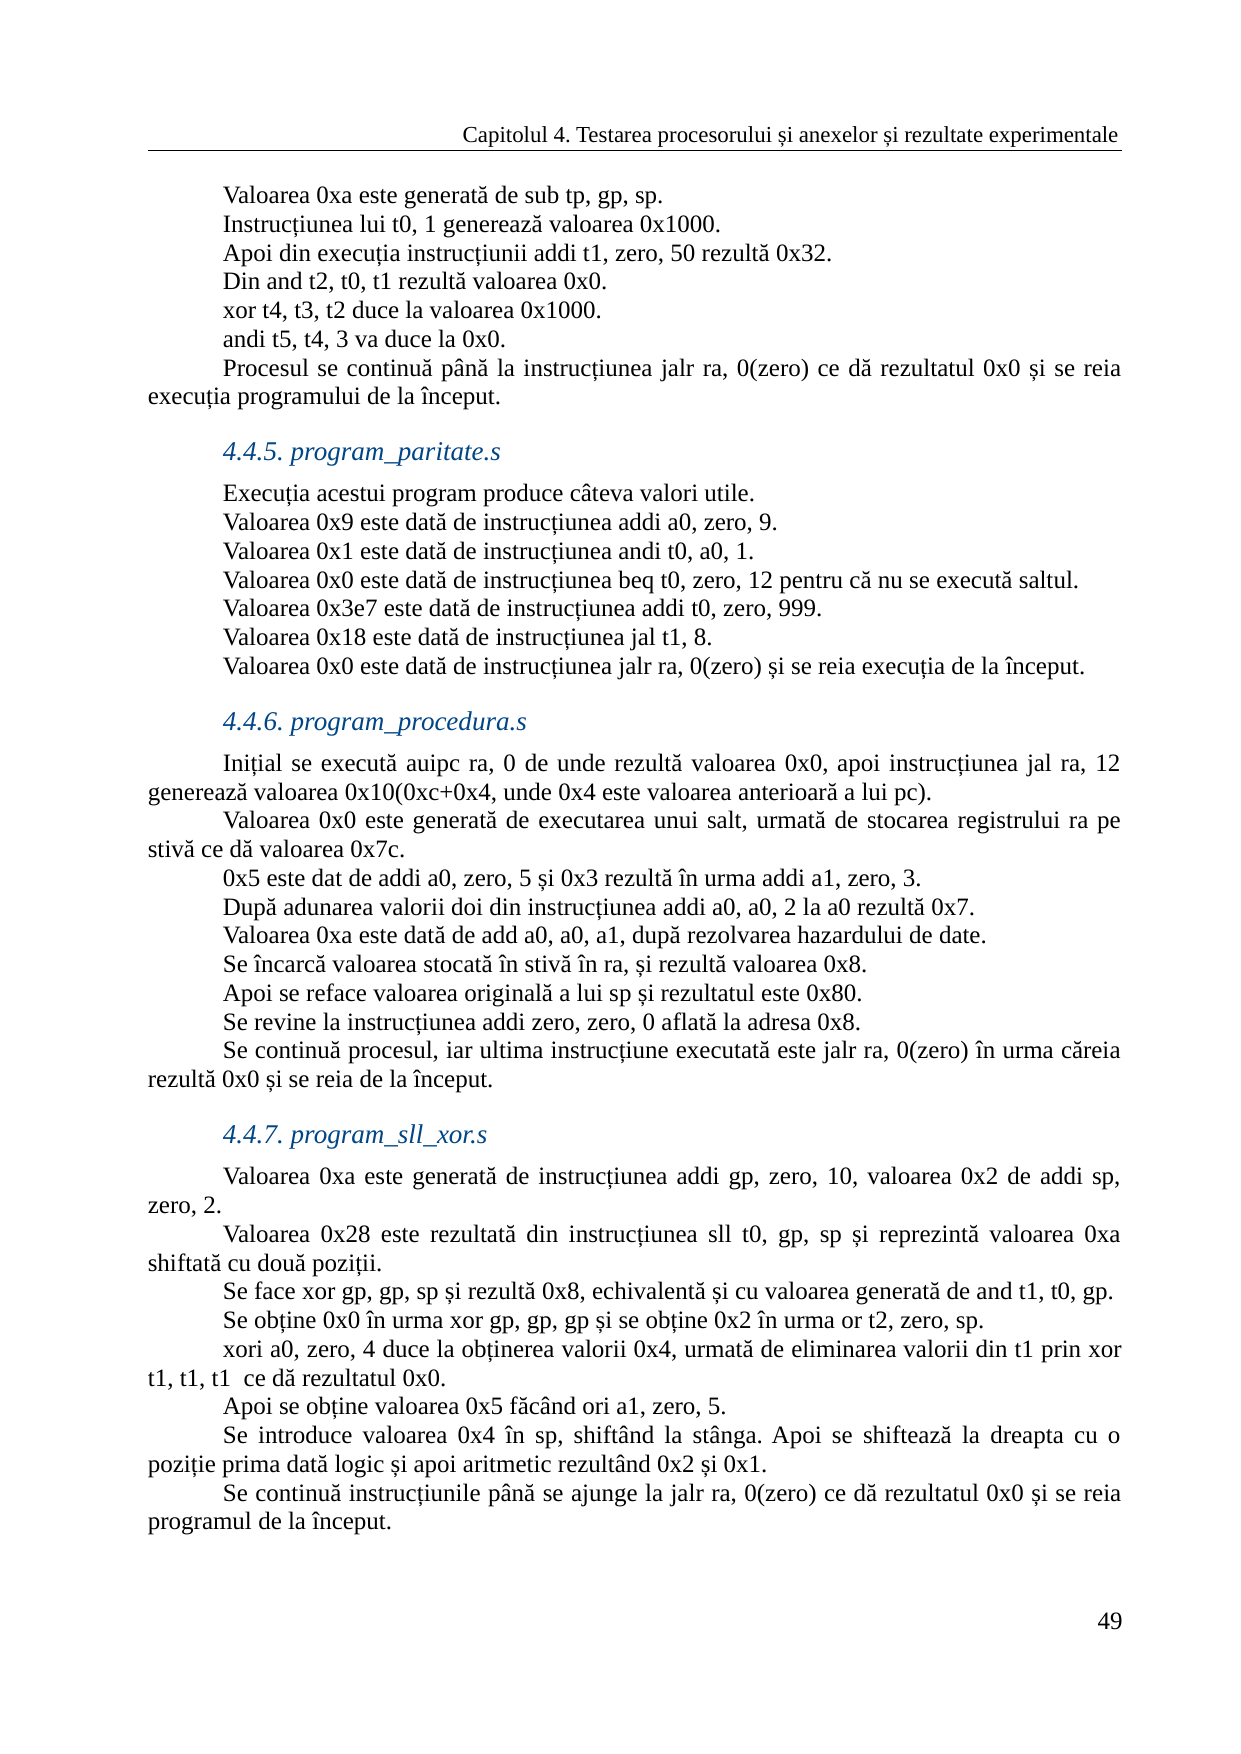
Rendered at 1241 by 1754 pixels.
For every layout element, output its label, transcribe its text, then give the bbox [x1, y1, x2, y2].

text Din and t2, t0, t1 rezultă valoarea 0x0. [148, 266, 1122, 295]
text Valoarea 0xa este generată de instrucțiunea addi gp, zero, 10, valoarea 0x2 de addi sp, zero, 2. [148, 1161, 1122, 1219]
text Se face xor gp, gp, sp și rezultă 0x8, echivalentă și cu valoarea generată de and t1, t0, gp. [148, 1276, 1122, 1305]
text Valoarea 0xa este generată de sub tp, gp, sp. [148, 180, 1122, 209]
text andi t5, t4, 3 va duce la 0x0. [148, 324, 1122, 353]
text Valoarea 0x1 este dată de instrucțiunea andi t0, a0, 1. [148, 536, 1122, 565]
subtitle program_procedura.s [223, 704, 1122, 736]
text Instrucțiunea lui t0, 1 generează valoarea 0x1000. [148, 209, 1122, 238]
text După adunarea valorii doi din instrucțiunea addi a0, a0, 2 la a0 rezultă 0x7. [148, 892, 1122, 921]
text Se revine la instrucțiunea addi zero, zero, 0 aflată la adresa 0x8. [148, 1007, 1122, 1036]
text Se obține 0x0 în urma xor gp, gp, gp și se obține 0x2 în urma or t2, zero, sp. [148, 1305, 1122, 1334]
text xor t4, t3, t2 duce la valoarea 0x1000. [148, 295, 1122, 324]
text Valoarea 0x0 este dată de instrucțiunea beq t0, zero, 12 pentru că nu se execută saltul. [148, 565, 1122, 593]
text Se încarcă valoarea stocată în stivă în ra, și rezultă valoarea 0x8. [148, 949, 1122, 978]
text Se continuă procesul, iar ultima instrucțiune executată este jalr ra, 0(zero) în urma căreia rezultă 0x0 și se reia de la început. [148, 1036, 1122, 1093]
text Apoi din execuția instrucțiunii addi t1, zero, 50 rezultă 0x32. [148, 238, 1122, 266]
text Valoarea 0x9 este dată de instrucțiunea addi a0, zero, 9. [148, 507, 1122, 536]
text Execuția acestui program produce câteva valori utile. [148, 478, 1122, 507]
text Valoarea 0x28 este rezultată din instrucțiunea sll t0, gp, sp și reprezintă valoarea 0xa shiftată cu două poziții. [148, 1219, 1122, 1276]
subtitle program_paritate.s [223, 435, 1122, 466]
text Valoarea 0x3e7 este dată de instrucțiunea addi t0, zero, 999. [148, 593, 1122, 622]
text 0x5 este dat de addi a0, zero, 5 și 0x3 rezultă în urma addi a1, zero, 3. [148, 863, 1122, 892]
text Apoi se obține valoarea 0x5 făcând ori a1, zero, 5. [148, 1391, 1122, 1420]
subtitle program_sll_xor.s [223, 1118, 1122, 1149]
text Se introduce valoarea 0x4 în sp, shiftând la stânga. Apoi se shiftează la dreapta cu o poziție prima dată logic și apoi aritmetic rezultând 0x2 și 0x1. [148, 1420, 1122, 1478]
text Valoarea 0x0 este generată de executarea unui salt, urmată de stocarea registrului ra pe stivă ce dă valoarea 0x7c. [148, 806, 1122, 863]
text xori a0, zero, 4 duce la obținerea valorii 0x4, urmată de eliminarea valorii din t1 prin xor t1, t1, t1 ce dă rezultatul 0x0. [148, 1334, 1122, 1391]
text Se continuă instrucțiunile până se ajunge la jalr ra, 0(zero) ce dă rezultatul 0x0 și se reia programul de la început. [148, 1478, 1122, 1535]
text Apoi se reface valoarea originală a lui sp și rezultatul este 0x80. [148, 978, 1122, 1007]
text Valoarea 0xa este dată de add a0, a0, a1, după rezolvarea hazardului de date. [148, 921, 1122, 949]
text Valoarea 0x0 este dată de instrucțiunea jalr ra, 0(zero) și se reia execuția de la început. [148, 651, 1122, 680]
text Valoarea 0x18 este dată de instrucțiunea jal t1, 8. [148, 622, 1122, 651]
text Procesul se continuă până la instrucțiunea jalr ra, 0(zero) ce dă rezultatul 0x0 și se reia execuția programului de la început. [148, 353, 1122, 410]
text Inițial se execută auipc ra, 0 de unde rezultă valoarea 0x0, apoi instrucțiunea jal ra, 12 generează valoarea 0x10(0xc+0x4, unde 0x4 este valoarea anterioară a lui pc). [148, 748, 1122, 806]
